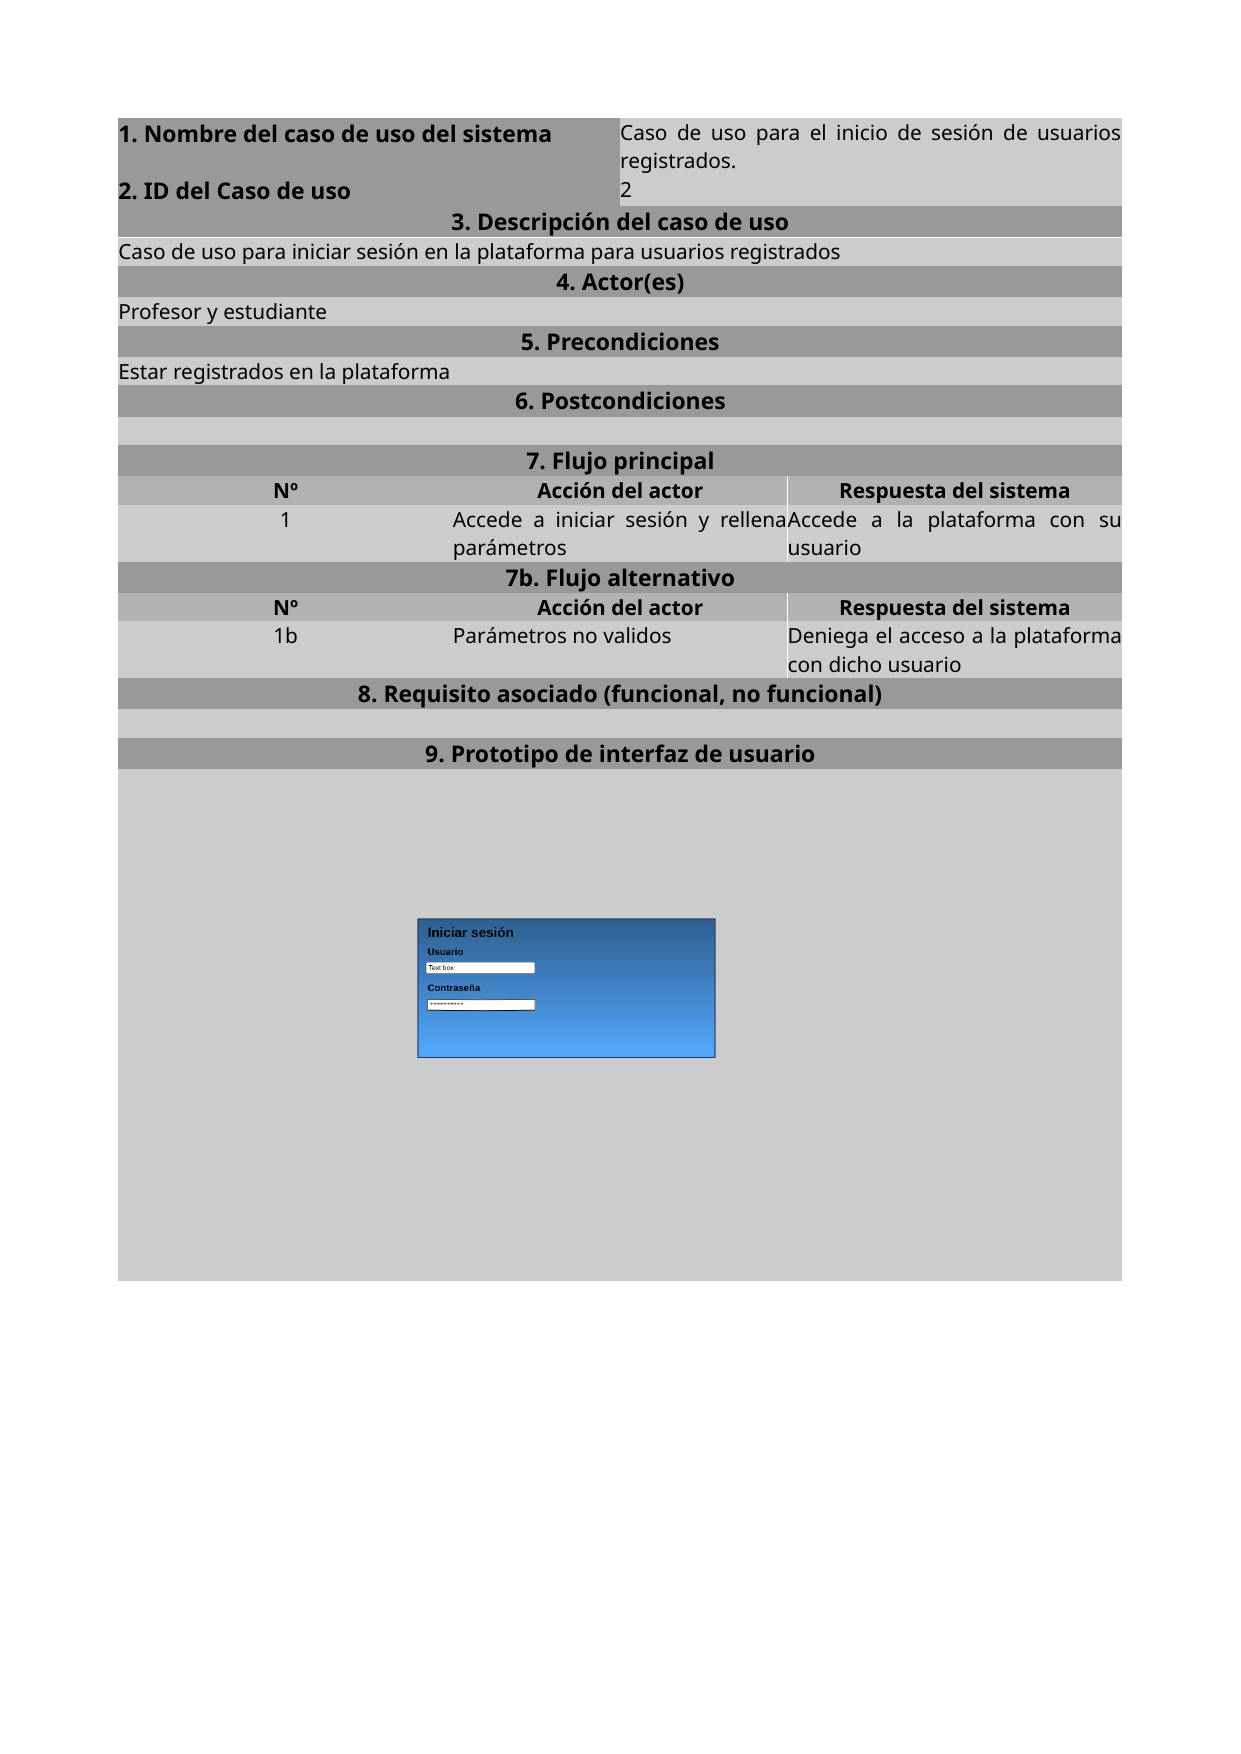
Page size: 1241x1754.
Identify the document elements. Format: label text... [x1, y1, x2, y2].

table_cell Parámetros no validos [453, 621, 787, 678]
table_cell Accede a iniciar sesión y rellena parámetros [453, 505, 787, 562]
table_cell 7b. Flujo alternativo [118, 562, 1122, 593]
table_cell Estar registrados en la plataforma [118, 357, 1122, 385]
table_cell 2. ID del Caso de uso [118, 175, 620, 206]
table_cell Deniega el acceso a la plataforma con dicho usuario [788, 621, 1122, 678]
table_cell 9. Prototipo de interfaz de usuario [118, 738, 1122, 769]
table_header Caso de uso para el inicio de sesión de usuarios registrados. [620, 118, 1122, 175]
table_cell 1b [118, 621, 453, 678]
table_cell 1 [118, 505, 453, 562]
table_cell Acción del actor [453, 476, 787, 505]
table_cell Respuesta del sistema [788, 476, 1122, 505]
table_cell Respuesta del sistema [788, 593, 1122, 621]
table_cell 6. Postcondiciones [118, 385, 1122, 417]
table_cell Nº [118, 593, 453, 621]
table_cell [118, 417, 1122, 445]
table_cell 4. Actor(es) [118, 266, 1122, 297]
table_cell 8. Requisito asociado (funcional, no funcional) [118, 678, 1122, 709]
picture [118, 769, 1123, 1253]
table_cell 3. Descripción del caso de uso [118, 206, 1122, 237]
table_cell Accede a la plataforma con su usuario [788, 505, 1122, 562]
table_cell Acción del actor [453, 593, 787, 621]
table_cell Caso de uso para iniciar sesión en la plataforma para usuarios registrados [118, 238, 1122, 266]
table_cell 7. Flujo principal [118, 445, 1122, 476]
table_cell 2 [620, 175, 1122, 206]
table_header 1. Nombre del caso de uso del sistema [118, 118, 620, 175]
table_cell [118, 1253, 1122, 1281]
table_cell 5. Precondiciones [118, 326, 1122, 357]
table_cell Profesor y estudiante [118, 297, 1122, 326]
table_cell Nº [118, 476, 453, 505]
table_cell [118, 709, 1122, 738]
